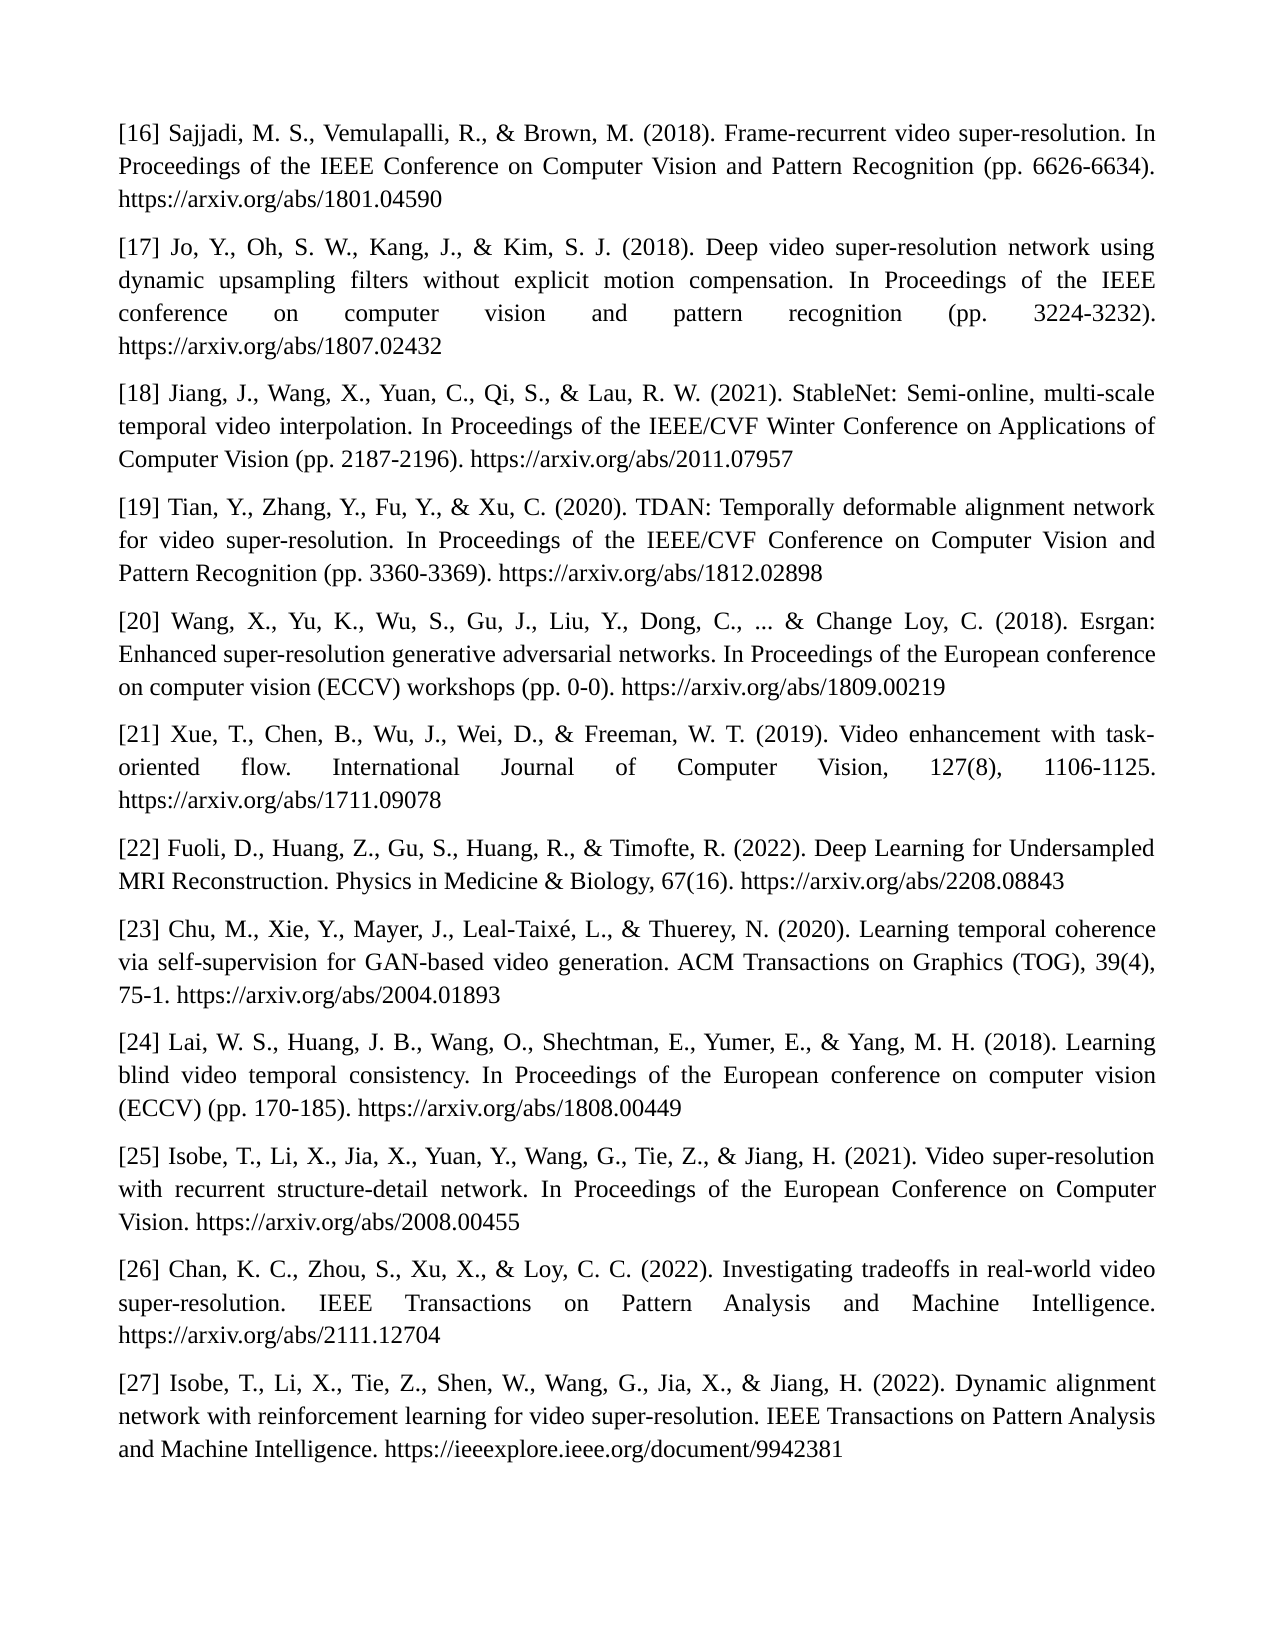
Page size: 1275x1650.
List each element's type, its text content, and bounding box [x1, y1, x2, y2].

text [25] Isobe, T., Li, X., Jia, X., Yuan, Y., Wang, G., Tie, Z., & Jiang, H. (2021). Video super-resolution with recurrent structure-detail network. In Proceedings of the European Conference on Computer Vision. https://arxiv.org/abs/2008.00455 [118, 1141, 1157, 1236]
text [16] Sajjadi, M. S., Vemulapalli, R., & Brown, M. (2018). Frame-recurrent video super-resolution. In Proceedings of the IEEE Conference on Computer Vision and Pattern Recognition (pp. 6626-6634). https://arxiv.org/abs/1801.04590 [118, 118, 1157, 213]
text [18] Jiang, J., Wang, X., Yuan, C., Qi, S., & Lau, R. W. (2021). StableNet: Semi-online, multi-scale temporal video interpolation. In Proceedings of the IEEE/CVF Winter Conference on Applications of Computer Vision (pp. 2187-2196). https://arxiv.org/abs/2011.07957 [118, 378, 1157, 473]
text [19] Tian, Y., Zhang, Y., Fu, Y., & Xu, C. (2020). TDAN: Temporally deformable alignment network for video super-resolution. In Proceedings of the IEEE/CVF Conference on Computer Vision and Pattern Recognition (pp. 3360-3369). https://arxiv.org/abs/1812.02898 [118, 492, 1157, 587]
text [23] Chu, M., Xie, Y., Mayer, J., Leal-Taixé, L., & Thuerey, N. (2020). Learning temporal coherence via self-supervision for GAN-based video generation. ACM Transactions on Graphics (TOG), 39(4), 75-1. https://arxiv.org/abs/2004.01893 [118, 914, 1157, 1008]
text [27] Isobe, T., Li, X., Tie, Z., Shen, W., Wang, G., Jia, X., & Jiang, H. (2022). Dynamic alignment network with reinforcement learning for video super-resolution. IEEE Transactions on Pattern Analysis and Machine Intelligence. https://ieeexplore.ieee.org/document/9942381 [118, 1368, 1157, 1463]
text [26] Chan, K. C., Zhou, S., Xu, X., & Loy, C. C. (2022). Investigating tradeoffs in real-world video super-resolution. IEEE Transactions on Pattern Analysis and Machine Intelligence. https://arxiv.org/abs/2111.12704 [118, 1254, 1157, 1349]
text [20] Wang, X., Yu, K., Wu, S., Gu, J., Liu, Y., Dong, C., ... & Change Loy, C. (2018). Esrgan: Enhanced super-resolution generative adversarial networks. In Proceedings of the European conference on computer vision (ECCV) workshops (pp. 0-0). https://arxiv.org/abs/1809.00219 [118, 606, 1157, 701]
text [17] Jo, Y., Oh, S. W., Kang, J., & Kim, S. J. (2018). Deep video super-resolution network using dynamic upsampling filters without explicit motion compensation. In Proceedings of the IEEE conference on computer vision and pattern recognition (pp. 3224-3232). https://arxiv.org/abs/1807.02432 [118, 232, 1157, 359]
text [21] Xue, T., Chen, B., Wu, J., Wei, D., & Freeman, W. T. (2019). Video enhancement with task-oriented flow. International Journal of Computer Vision, 127(8), 1106-1125. https://arxiv.org/abs/1711.09078 [118, 719, 1157, 814]
text [22] Fuoli, D., Huang, Z., Gu, S., Huang, R., & Timofte, R. (2022). Deep Learning for Undersampled MRI Reconstruction. Physics in Medicine & Biology, 67(16). https://arxiv.org/abs/2208.08843 [118, 833, 1157, 895]
text [24] Lai, W. S., Huang, J. B., Wang, O., Shechtman, E., Yumer, E., & Yang, M. H. (2018). Learning blind video temporal consistency. In Proceedings of the European conference on computer vision (ECCV) (pp. 170-185). https://arxiv.org/abs/1808.00449 [118, 1027, 1157, 1122]
